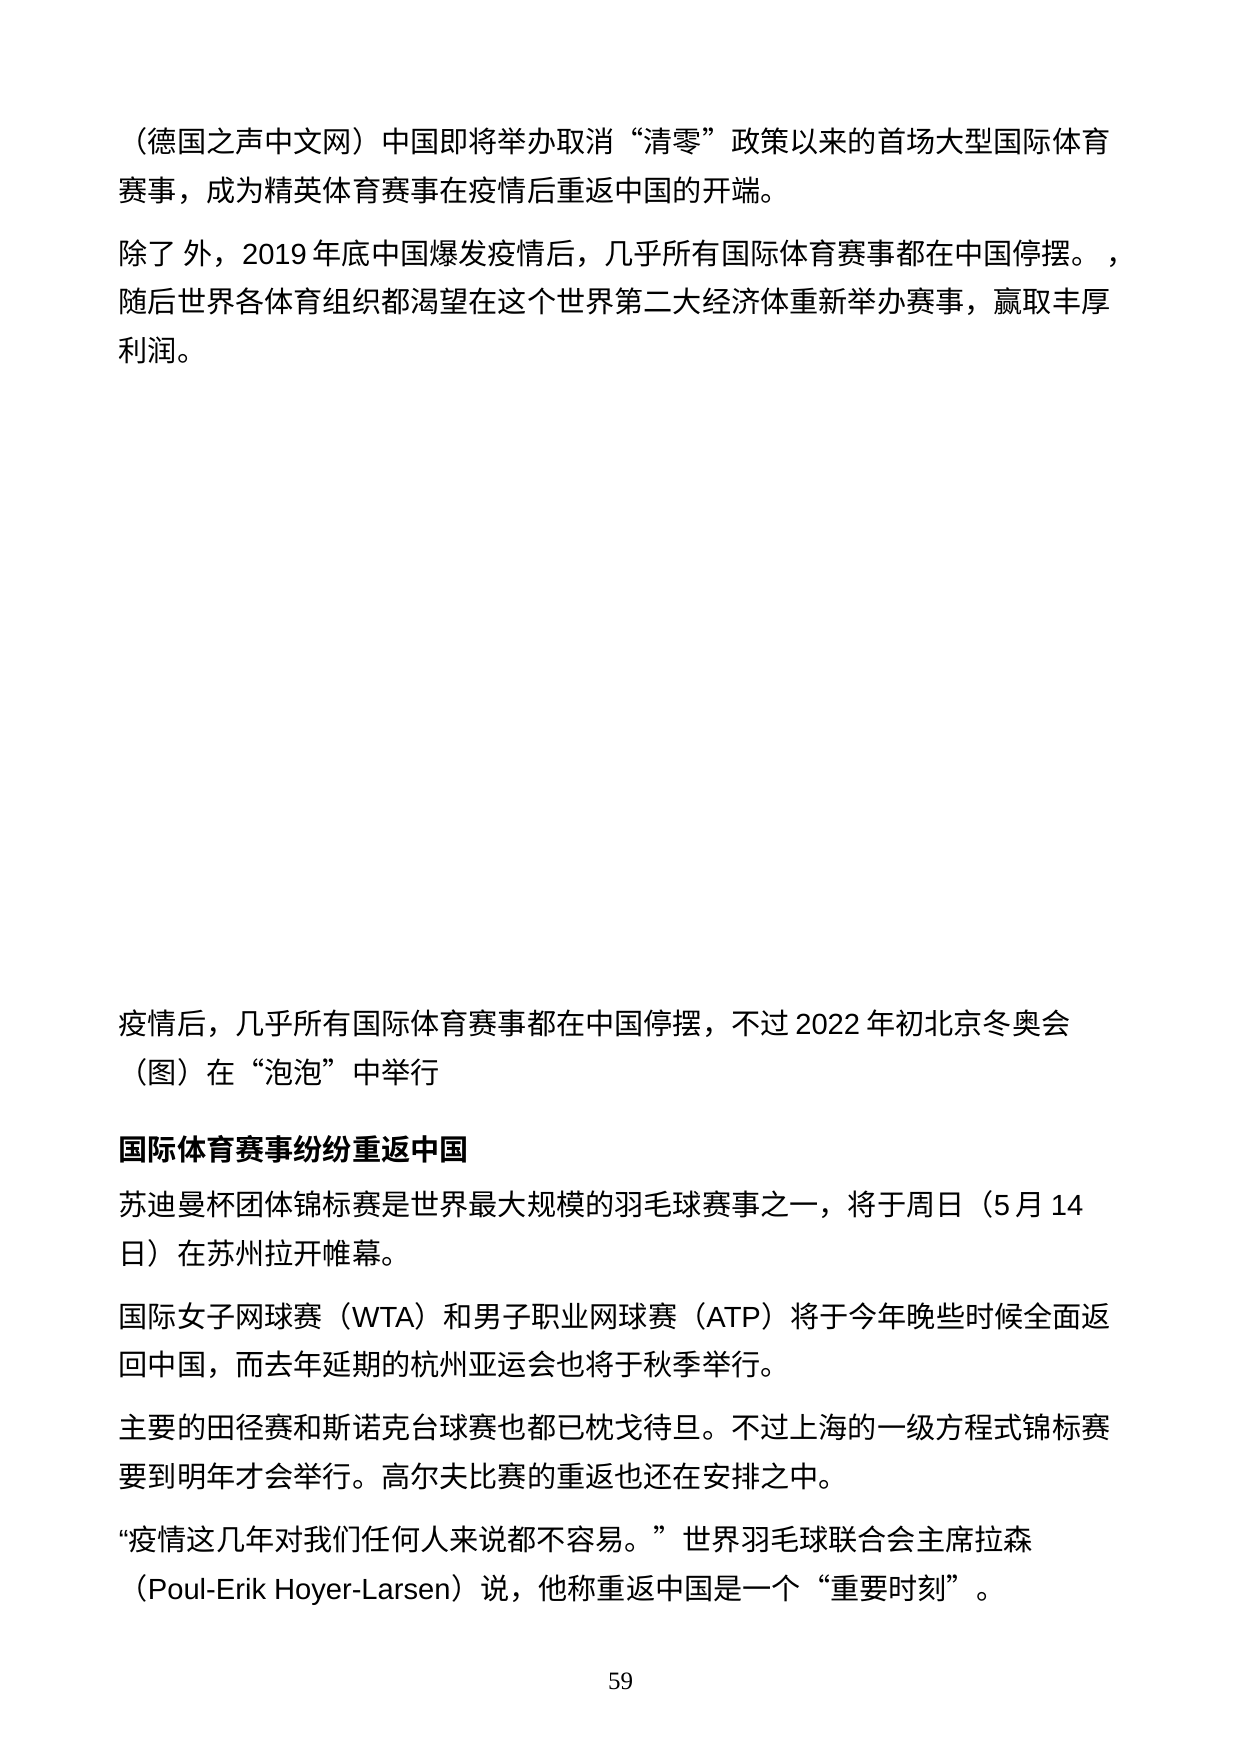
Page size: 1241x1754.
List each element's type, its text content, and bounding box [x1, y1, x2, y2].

text 苏迪曼杯团体锦标赛是世界最大规模的羽毛球赛事之一，将于周日（5月14日）在苏州拉开帷幕。 [118, 1182, 1122, 1272]
text （德国之声中文网）中国即将举办取消“清零”政策以来的首场大型国际体育赛事，成为精英体育赛事在疫情后重返中国的开端。 [118, 118, 1122, 209]
text 国际女子网球赛（WTA）和男子职业网球赛（ATP）将于今年晚些时候全面返回中国，而去年延期的杭州亚运会也将于秋季举行。 [118, 1293, 1122, 1384]
text 主要的田径赛和斯诺克台球赛也都已枕戈待旦。不过上海的一级方程式锦标赛要到明年才会举行。高尔夫比赛的重返也还在安排之中。 [118, 1405, 1122, 1496]
text 除了 外，2019年底中国爆发疫情后，几乎所有国际体育赛事都在中国停摆。 ，随后世界各体育组织都渴望在这个世界第二大经济体重新举办赛事，赢取丰厚利润。 [118, 230, 1122, 369]
text “疫情这几年对我们任何人来说都不容易。”世界羽毛球联合会主席拉森（Poul-Erik Hoyer-Larsen）说，他称重返中国是一个“重要时刻”。 [118, 1517, 1122, 1607]
text 疫情后，几乎所有国际体育赛事都在中国停摆，不过2022年初北京冬奥会（图）在“泡泡”中举行 [118, 1001, 1122, 1091]
subtitle 国际体育赛事纷纷重返中国 [118, 1127, 1122, 1169]
